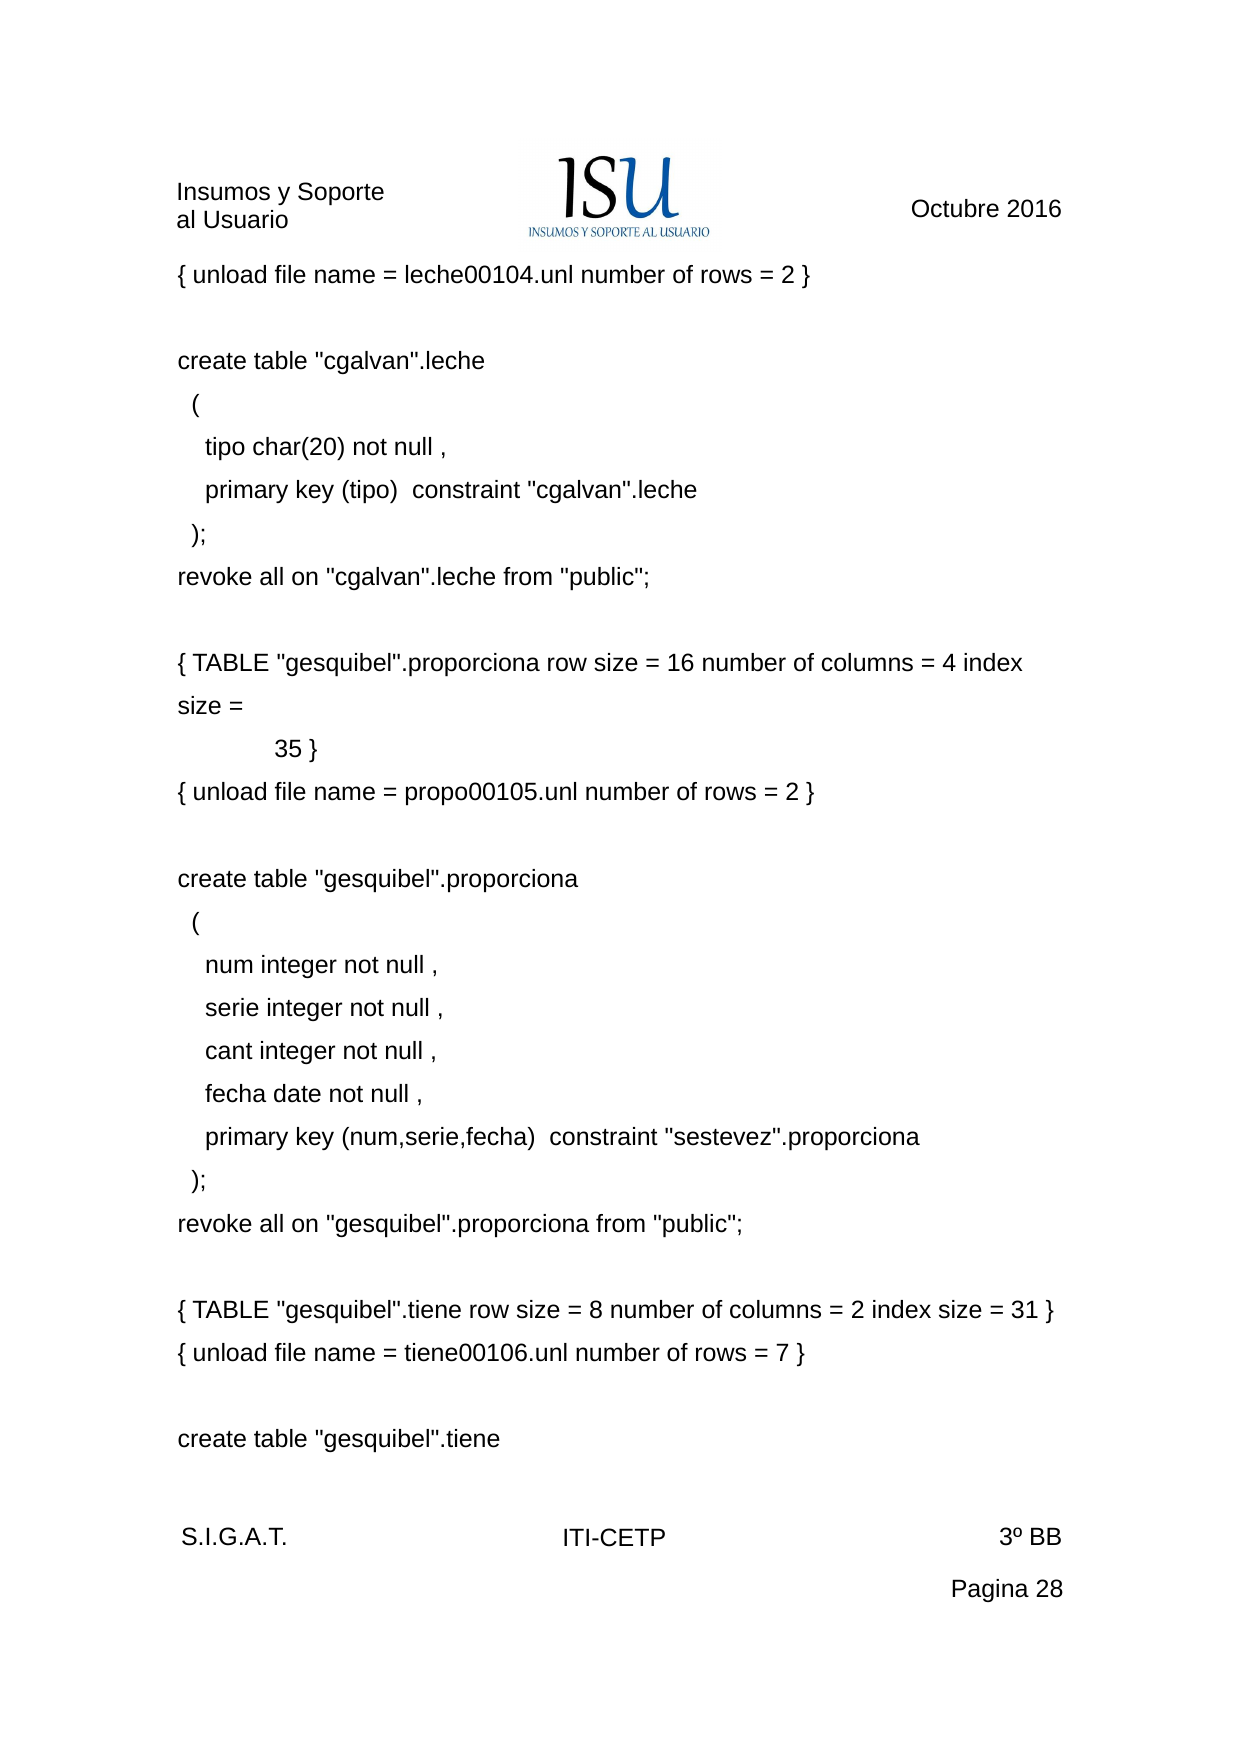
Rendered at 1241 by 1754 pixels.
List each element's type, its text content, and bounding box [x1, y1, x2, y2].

text create table "gesquibel".tiene [177, 1424, 1063, 1453]
text { unload file name = propo00105.unl number of rows = 2 } [177, 777, 1063, 806]
text ); [177, 518, 1063, 547]
text { TABLE "gesquibel".proporciona row size = 16 number of columns = 4 index size = [177, 648, 1063, 720]
text ); [177, 1165, 1063, 1194]
text num integer not null , [177, 950, 1063, 978]
text cant integer not null , [177, 1036, 1063, 1065]
text ( [177, 389, 1063, 418]
text revoke all on "gesquibel".proporciona from "public"; [177, 1208, 1063, 1237]
picture [517, 138, 723, 252]
text { TABLE "gesquibel".tiene row size = 8 number of columns = 2 index size = 31 } [177, 1295, 1063, 1323]
text { unload file name = tiene00106.unl number of rows = 7 } [177, 1338, 1063, 1367]
text fecha date not null , [177, 1079, 1063, 1108]
text serie integer not null , [177, 993, 1063, 1022]
text primary key (tipo) constraint "cgalvan".leche [177, 475, 1063, 504]
text tipo char(20) not null , [177, 432, 1063, 461]
text ( [177, 907, 1063, 935]
text revoke all on "cgalvan".leche from "public"; [177, 562, 1063, 590]
text 35 } [177, 734, 1063, 763]
text create table "cgalvan".leche [177, 346, 1063, 375]
text { unload file name = leche00104.unl number of rows = 2 } [177, 260, 1063, 288]
text primary key (num,serie,fecha) constraint "sestevez".proporciona [177, 1122, 1063, 1151]
text create table "gesquibel".proporciona [177, 863, 1063, 892]
